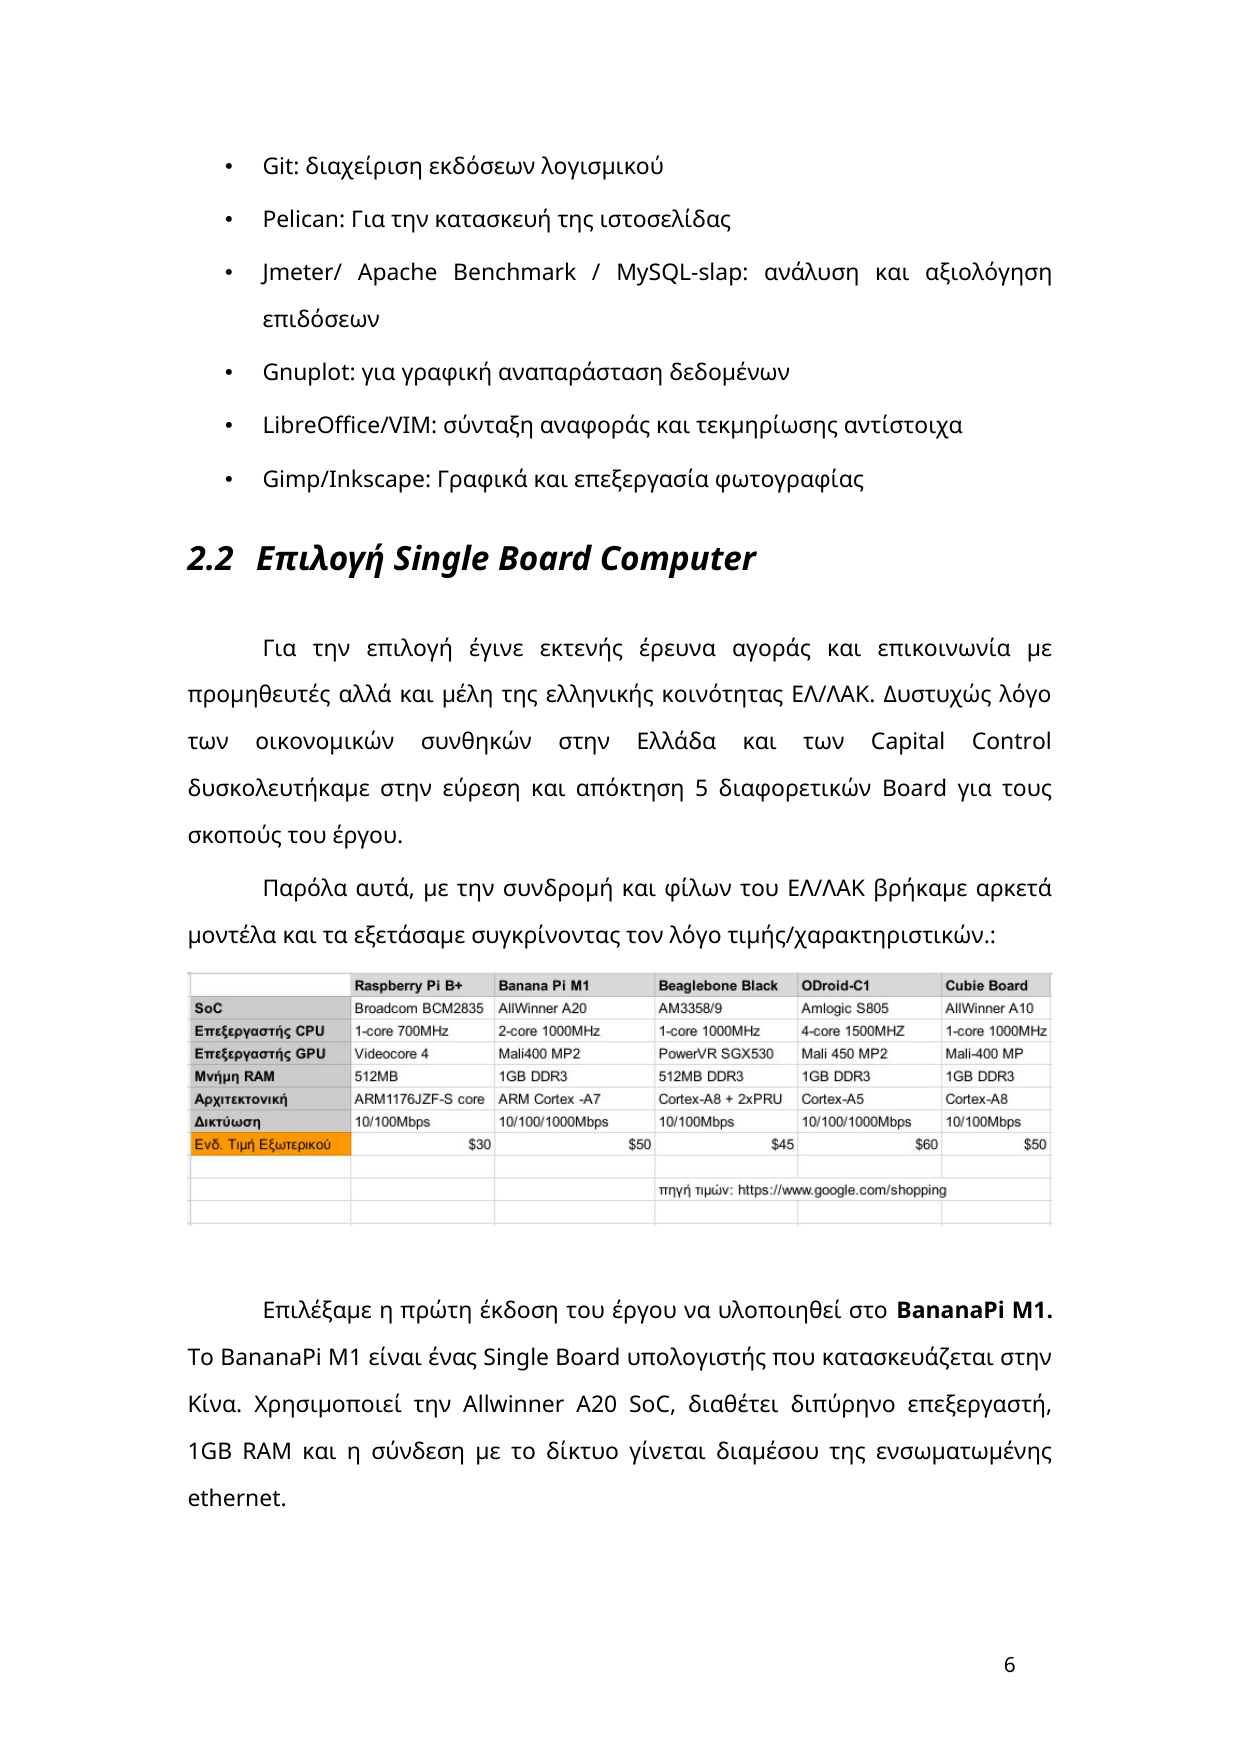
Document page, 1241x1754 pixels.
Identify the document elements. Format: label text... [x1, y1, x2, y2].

list LibreOffice/VIM: σύνταξη αναφοράς και τεκμηρίωσης αντίστοιχα [225, 409, 1053, 441]
picture [187, 972, 1053, 1226]
list Gnuplot: για γραφική αναπαράσταση δεδομένων [225, 356, 1053, 387]
text Παρόλα αυτά, με την συνδρομή και φίλων του ΕΛ/ΛΑΚ βρήκαμε αρκετά μοντέλα και τα εξετάσαμε συγκρίνοντας τον λόγο τιμής/χαρακτηριστικών.: [187, 872, 1053, 950]
text Για την επιλογή έγινε εκτενής έρευνα αγοράς και επικοινωνία με προμηθευτές αλλά και μέλη της ελληνικής κοινότητας ΕΛ/ΛΑΚ. Δυστυχώς λόγο των οικονομικών συνθηκών στην Ελλάδα και των Capital Control δυσκολευτήκαμε στην εύρεση και απόκτηση 5 διαφορετικών Board για τους σκοπούς του έργου. [187, 631, 1053, 850]
list Jmeter/ Apache Benchmark / MySQL-slap: ανάλυση και αξιολόγηση επιδόσεων [225, 256, 1053, 334]
list Pelican: Για την κατασκευή της ιστοσελίδας [225, 203, 1053, 234]
subtitle Επιλογή Single Board Computer [187, 534, 1058, 580]
text Επιλέξαμε η πρώτη έκδοση του έργου να υλοποιηθεί στο BananaPi M1. Το BananaPi M1 είναι ένας Single Board υπολογιστής που κατασκευάζεται στην Κίνα. Χρησιμοποιεί την Allwinner Α20 SoC, διαθέτει διπύρηνο επεξεργαστή, 1GB RAM και η σύνδεση με το δίκτυο γίνεται διαμέσου της ενσωματωμένης ethernet. [187, 1294, 1053, 1513]
list Gimp/Inkscape: Γραφικά και επεξεργασία φωτογραφίας [225, 462, 1053, 494]
list Git: διαχείριση εκδόσεων λογισμικού [225, 150, 1053, 181]
